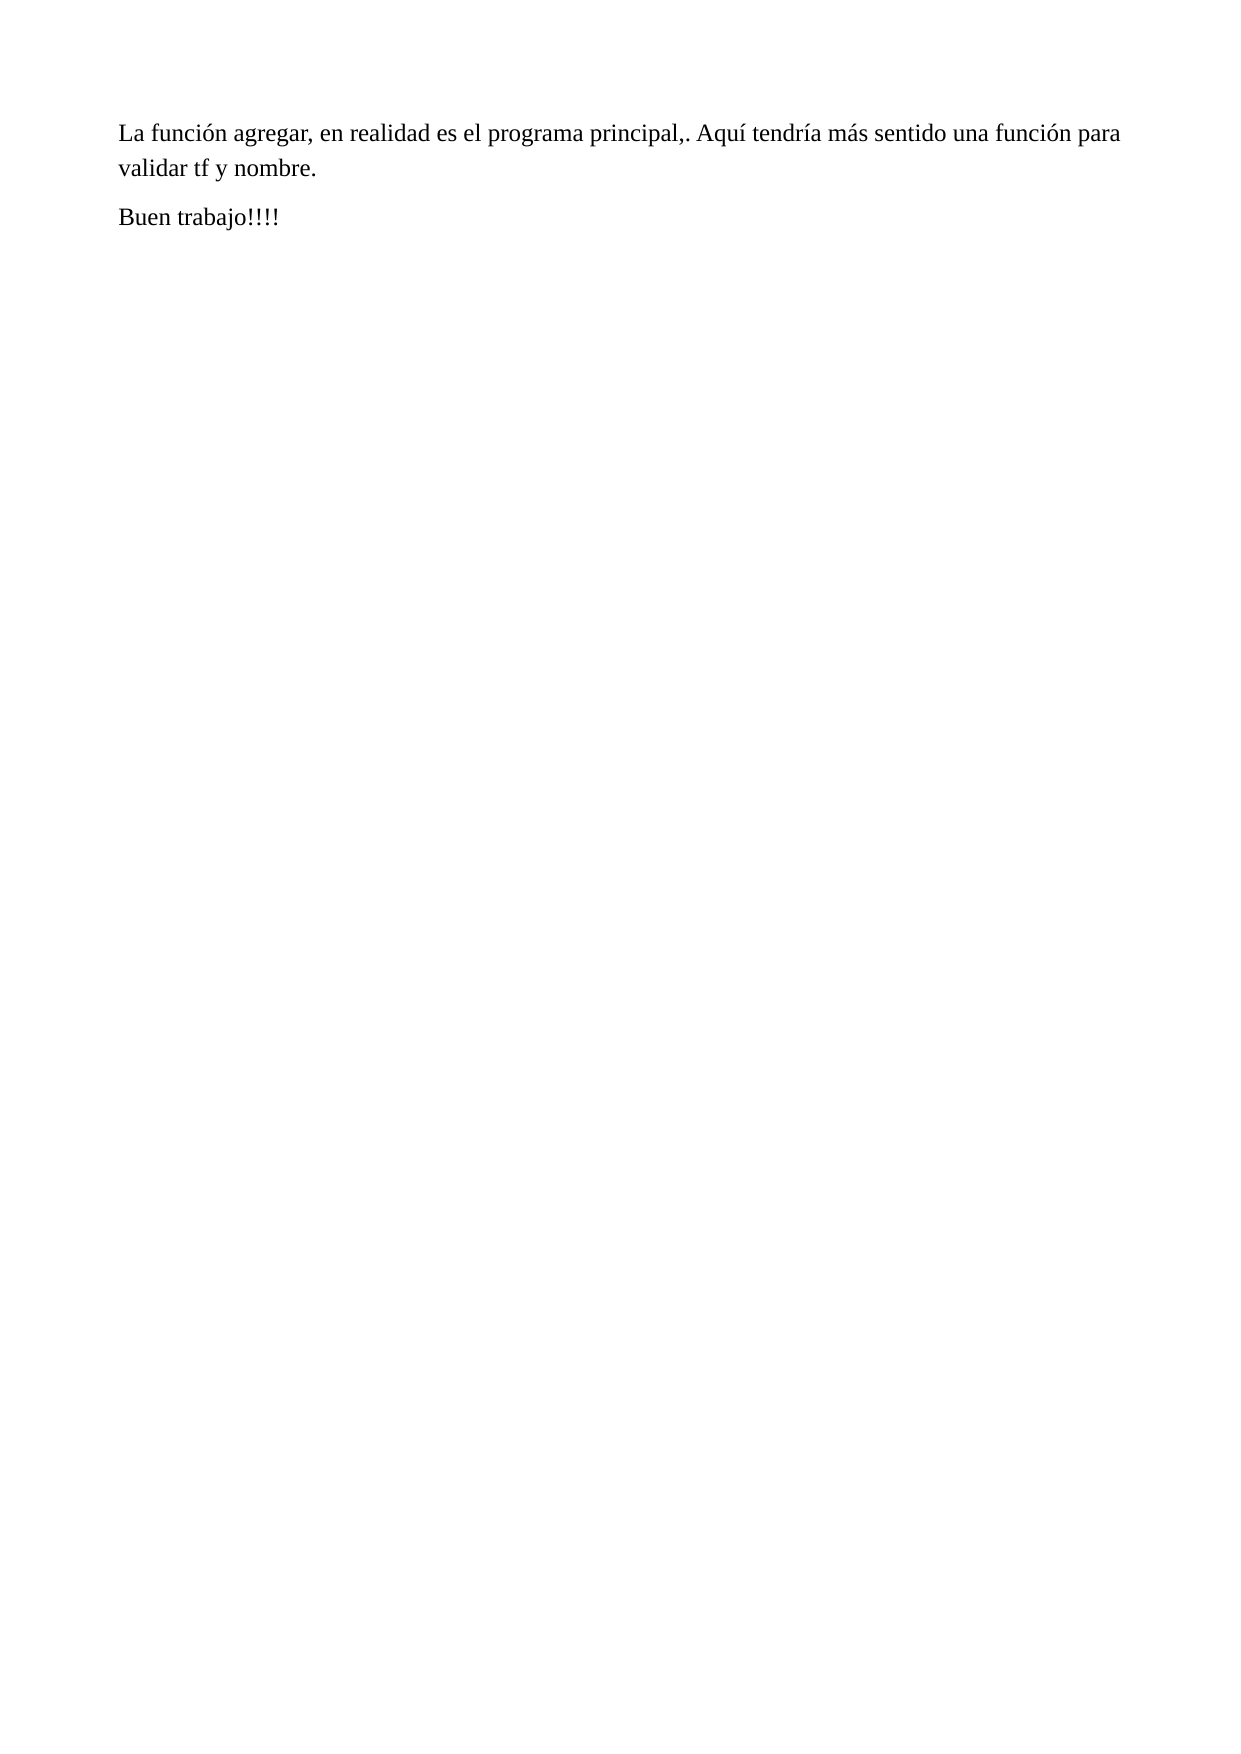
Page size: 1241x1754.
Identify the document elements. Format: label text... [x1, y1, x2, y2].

text Buen trabajo!!!! [118, 202, 1122, 230]
text La función agregar, en realidad es el programa principal,. Aquí tendría más sentido una función para validar tf y nombre. [118, 118, 1122, 181]
